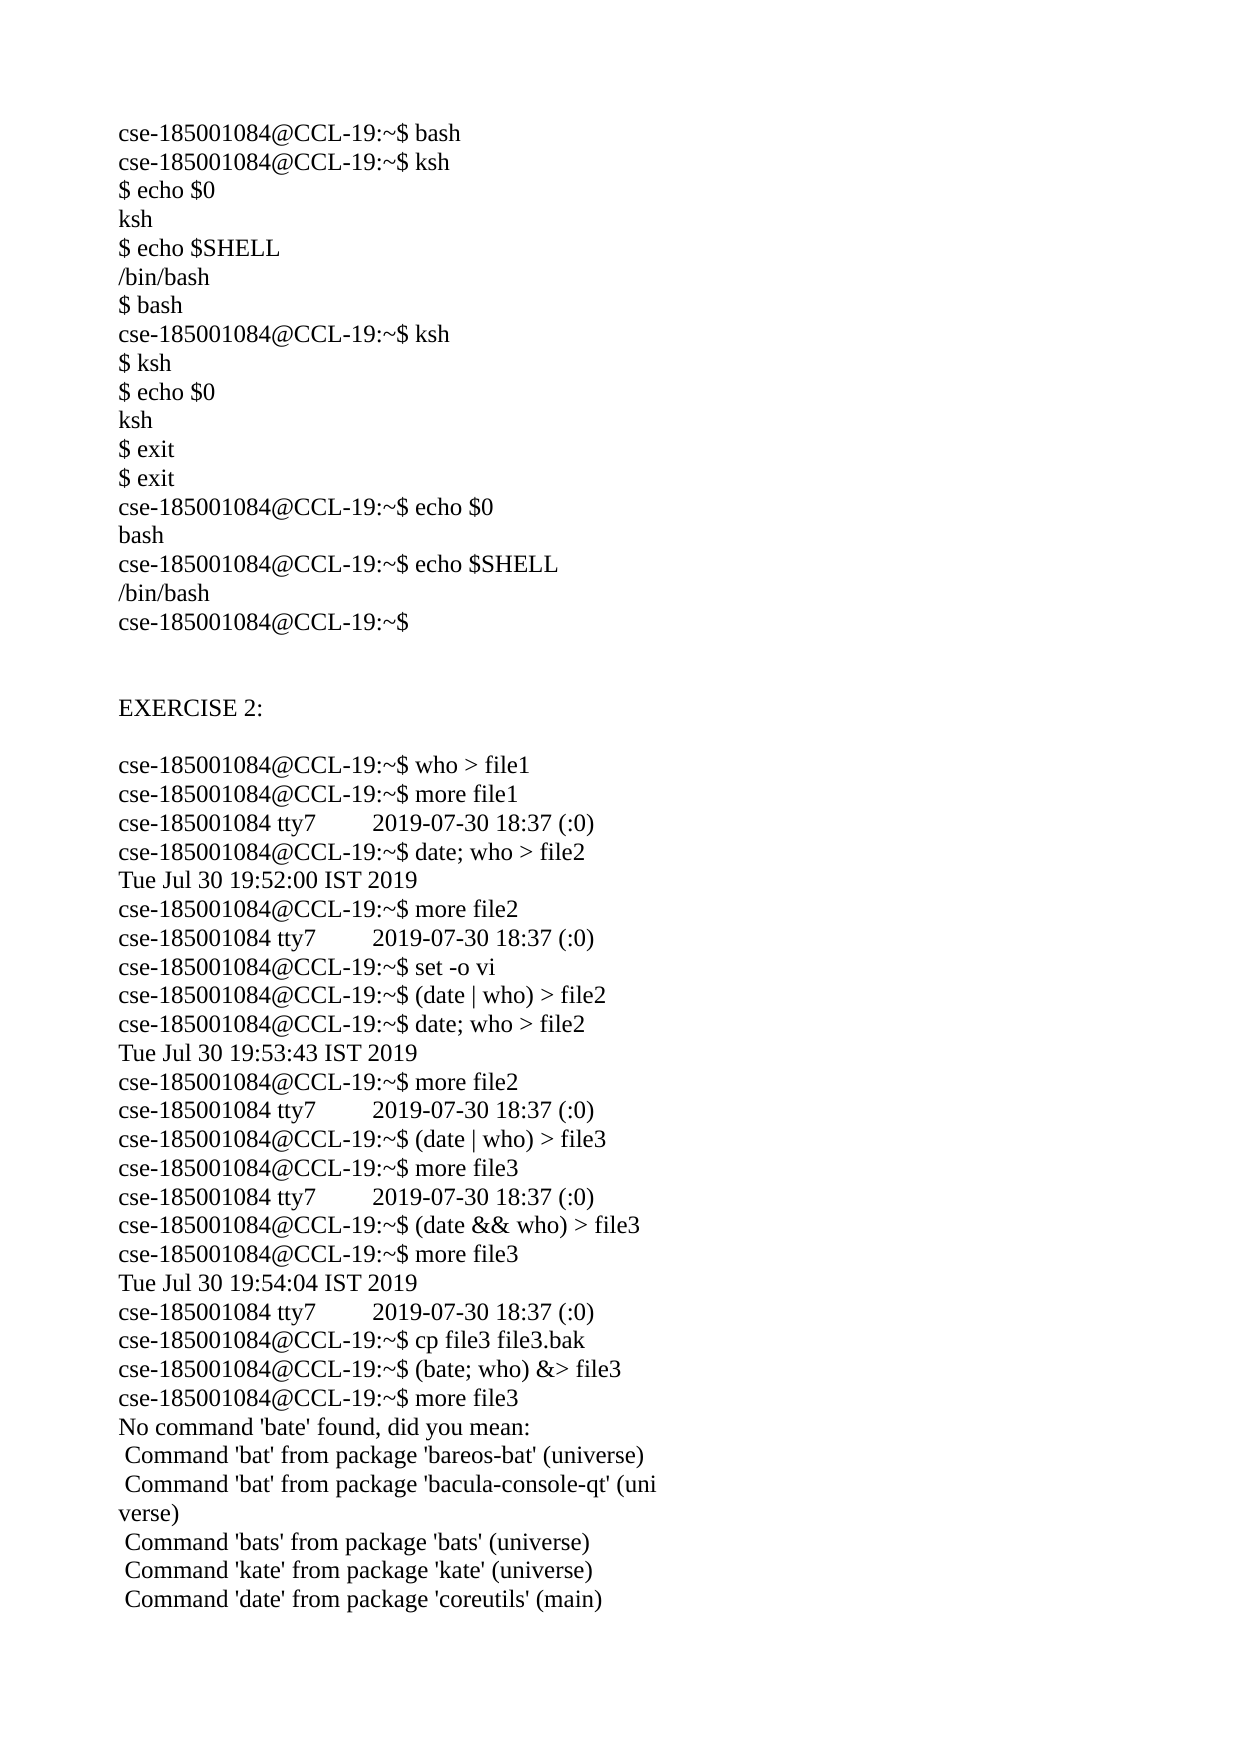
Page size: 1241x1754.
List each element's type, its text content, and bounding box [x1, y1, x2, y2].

text Command 'kate' from package 'kate' (universe) [118, 1556, 1122, 1584]
text cse-185001084 tty7 2019-07-30 18:37 (:0) [118, 923, 1122, 952]
text /bin/bash [118, 578, 1122, 607]
text bash [118, 521, 1122, 549]
text cse-185001084 tty7 2019-07-30 18:37 (:0) [118, 808, 1122, 837]
text Tue Jul 30 19:52:00 IST 2019 [118, 866, 1122, 894]
text cse-185001084@CCL-19:~$ ksh [118, 319, 1122, 348]
text Tue Jul 30 19:54:04 IST 2019 [118, 1268, 1122, 1297]
text $ echo $0 [118, 176, 1122, 204]
text cse-185001084@CCL-19:~$ (date | who) > file3 [118, 1124, 1122, 1153]
text $ exit [118, 434, 1122, 463]
text cse-185001084@CCL-19:~$ who > file1 [118, 751, 1122, 779]
text cse-185001084@CCL-19:~$ more file1 [118, 779, 1122, 808]
text EXERCISE 2: [118, 693, 1122, 722]
text Command 'bat' from package 'bacula-console-qt' (uni [118, 1469, 1122, 1498]
text cse-185001084@CCL-19:~$ bash [118, 118, 1122, 147]
text cse-185001084@CCL-19:~$ (bate; who) &> file3 [118, 1354, 1122, 1383]
text $ exit [118, 463, 1122, 492]
text Command 'date' from package 'coreutils' (main) [118, 1584, 1122, 1613]
text cse-185001084@CCL-19:~$ cp file3 file3.bak [118, 1326, 1122, 1354]
text cse-185001084 tty7 2019-07-30 18:37 (:0) [118, 1182, 1122, 1211]
text cse-185001084@CCL-19:~$ more file3 [118, 1383, 1122, 1412]
text Tue Jul 30 19:53:43 IST 2019 [118, 1038, 1122, 1067]
text cse-185001084@CCL-19:~$ (date | who) > file2 [118, 981, 1122, 1009]
text $ echo $0 [118, 377, 1122, 406]
text cse-185001084@CCL-19:~$ more file2 [118, 1067, 1122, 1096]
text cse-185001084 tty7 2019-07-30 18:37 (:0) [118, 1297, 1122, 1326]
text cse-185001084@CCL-19:~$ date; who > file2 [118, 837, 1122, 866]
text Command 'bats' from package 'bats' (universe) [118, 1527, 1122, 1556]
text $ echo $SHELL [118, 233, 1122, 262]
text cse-185001084@CCL-19:~$ more file3 [118, 1239, 1122, 1268]
text cse-185001084@CCL-19:~$ date; who > file2 [118, 1009, 1122, 1038]
text cse-185001084@CCL-19:~$ (date && who) > file3 [118, 1211, 1122, 1239]
text verse) [118, 1498, 1122, 1527]
text cse-185001084@CCL-19:~$ more file3 [118, 1153, 1122, 1182]
text cse-185001084@CCL-19:~$ echo $0 [118, 492, 1122, 521]
text $ ksh [118, 348, 1122, 377]
text ksh [118, 204, 1122, 233]
text cse-185001084@CCL-19:~$ [118, 607, 1122, 636]
text $ bash [118, 291, 1122, 319]
text cse-185001084@CCL-19:~$ set -o vi [118, 952, 1122, 981]
text cse-185001084 tty7 2019-07-30 18:37 (:0) [118, 1096, 1122, 1124]
text ksh [118, 406, 1122, 434]
text cse-185001084@CCL-19:~$ more file2 [118, 894, 1122, 923]
text No command 'bate' found, did you mean: [118, 1412, 1122, 1441]
text /bin/bash [118, 262, 1122, 291]
text Command 'bat' from package 'bareos-bat' (universe) [118, 1441, 1122, 1469]
text cse-185001084@CCL-19:~$ echo $SHELL [118, 549, 1122, 578]
text cse-185001084@CCL-19:~$ ksh [118, 147, 1122, 176]
